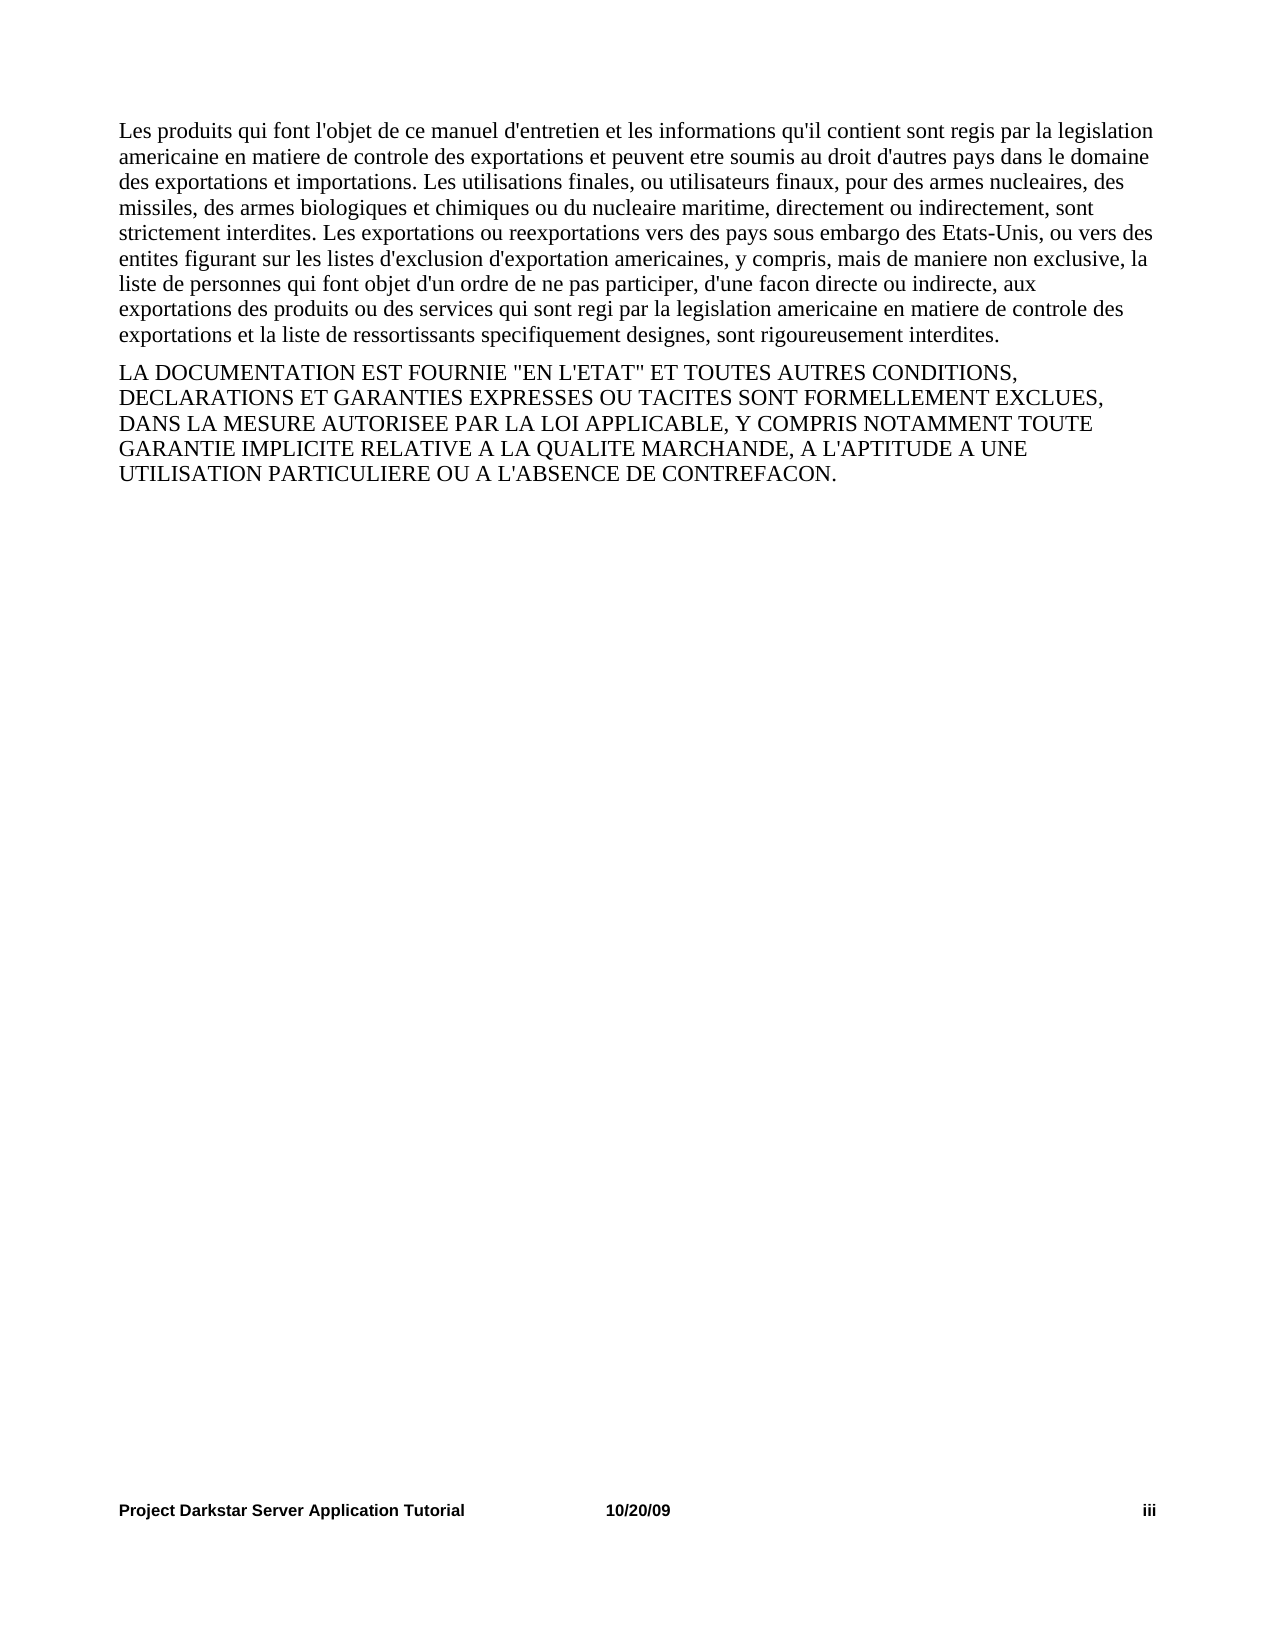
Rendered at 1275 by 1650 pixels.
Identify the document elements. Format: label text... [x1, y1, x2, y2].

text Les produits qui font l'objet de ce manuel d'entretien et les informations qu'il contient sont regis par la legislation americaine en matiere de controle des exportations et peuvent etre soumis au droit d'autres pays dans le domaine des exportations et importations. Les utilisations finales, ou utilisateurs finaux, pour des armes nucleaires, des missiles, des armes biologiques et chimiques ou du nucleaire maritime, directement ou indirectement, sont strictement interdites. Les exportations ou reexportations vers des pays sous embargo des Etats-Unis, ou vers des entites figurant sur les listes d'exclusion d'exportation americaines, y compris, mais de maniere non exclusive, la liste de personnes qui font objet d'un ordre de ne pas participer, d'une facon directe ou indirecte, aux exportations des produits ou des services qui sont regi par la legislation americaine en matiere de controle des exportations et la liste de ressortissants specifiquement designes, sont rigoureusement interdites. [118, 118, 1156, 347]
text LA DOCUMENTATION EST FOURNIE "EN L'ETAT" ET TOUTES AUTRES CONDITIONS, DECLARATIONS ET GARANTIES EXPRESSES OU TACITES SONT FORMELLEMENT EXCLUES, DANS LA MESURE AUTORISEE PAR LA LOI APPLICABLE, Y COMPRIS NOTAMMENT TOUTE GARANTIE IMPLICITE RELATIVE A LA QUALITE MARCHANDE, A L'APTITUDE A UNE UTILISATION PARTICULIERE OU A L'ABSENCE DE CONTREFACON. [118, 360, 1156, 512]
